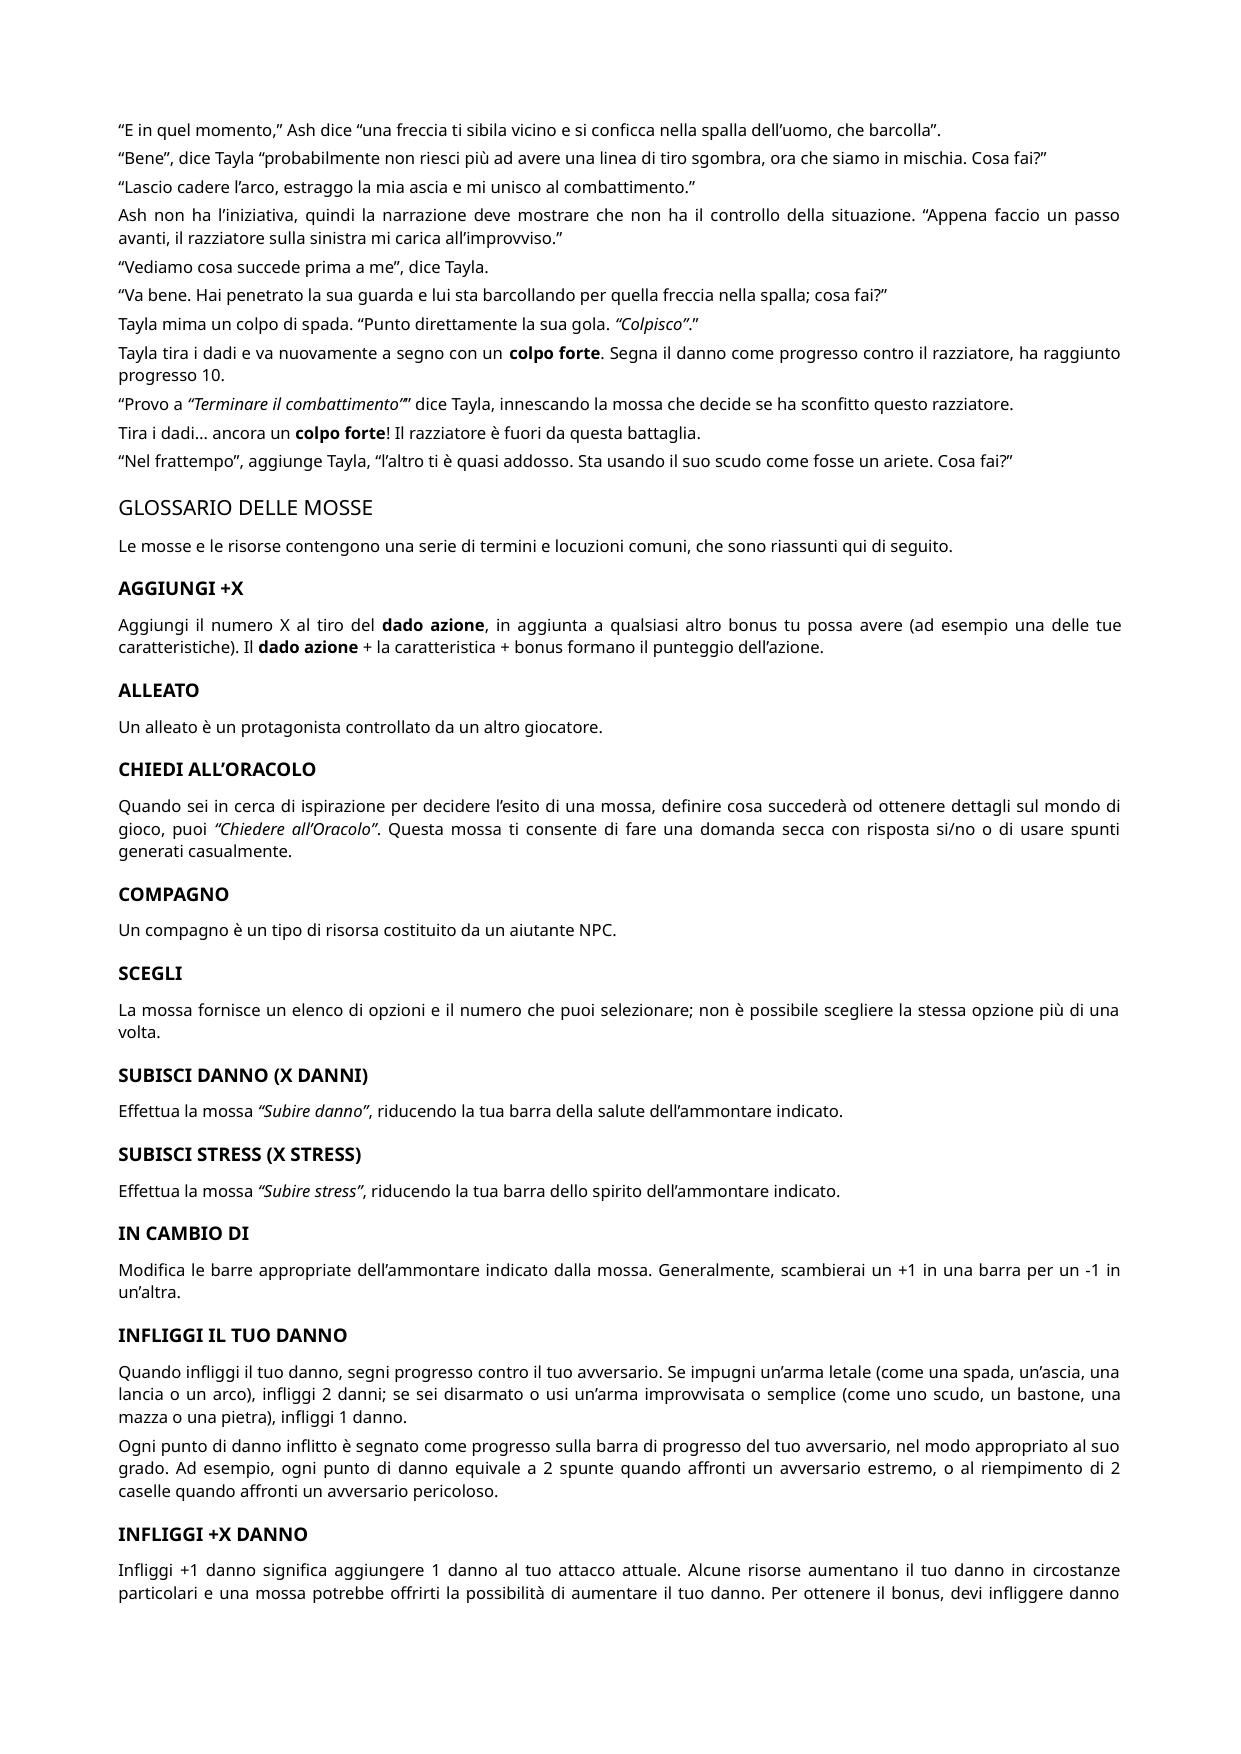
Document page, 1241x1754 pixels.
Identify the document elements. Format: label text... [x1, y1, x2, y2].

text Aggiungi il numero X al tiro del dado azione, in aggiunta a qualsiasi altro bonus tu possa avere (ad esempio una delle tue caratteristiche). Il dado azione + la caratteristica + bonus formano il punteggio dell’azione. [118, 613, 1122, 659]
text Ash non ha l’iniziativa, quindi la narrazione deve mostrare che non ha il controllo della situazione. “Appena faccio un passo avanti, il razziatore sulla sinistra mi carica all’improvviso.” [118, 204, 1122, 249]
text “E in quel momento,” Ash dice “una freccia ti sibila vicino e si conficca nella spalla dell’uomo, che barcolla”. [118, 118, 1122, 141]
text Un compagno è un tipo di risorsa costituito da un aiutante NPC. [118, 919, 1122, 942]
subtitle ALLEATO [118, 677, 1122, 703]
subtitle CHIEDI ALL’ORACOLO [118, 756, 1122, 782]
text Tayla tira i dadi e va nuovamente a segno con un colpo forte. Segna il danno come progresso contro il razziatore, ha raggiunto progresso 10. [118, 341, 1122, 387]
text Quando infliggi il tuo danno, segni progresso contro il tuo avversario. Se impugni un’arma letale (come una spada, un’ascia, una lancia o un arco), infliggi 2 danni; se sei disarmato o usi un’arma improvvisata o semplice (come uno scudo, un bastone, una mazza o una pietra), infliggi 1 danno. [118, 1360, 1122, 1428]
subtitle SCEGLI [118, 960, 1122, 986]
text Effettua la mossa “Subire danno”, riducendo la tua barra della salute dell’ammontare indicato. [118, 1100, 1122, 1123]
text Ogni punto di danno inflitto è segnato come progresso sulla barra di progresso del tuo avversario, nel modo appropriato al suo grado. Ad esempio, ogni punto di danno equivale a 2 spunte quando affronti un avversario estremo, o al riempimento di 2 caselle quando affronti un avversario pericoloso. [118, 1434, 1122, 1502]
text “Vediamo cosa succede prima a me”, dice Tayla. [118, 255, 1122, 278]
text La mossa fornisce un elenco di opzioni e il numero che puoi selezionare; non è possibile scegliere la stessa opzione più di una volta. [118, 998, 1122, 1043]
text Effettua la mossa “Subire stress”, riducendo la tua barra dello spirito dell’ammontare indicato. [118, 1179, 1122, 1202]
subtitle AGGIUNGI +X [118, 575, 1122, 601]
text “Bene”, dice Tayla “probabilmente non riesci più ad avere una linea di tiro sgombra, ora che siamo in mischia. Cosa fai?” [118, 147, 1122, 169]
text Modifica le barre appropriate dell’ammontare indicato dalla mossa. Generalmente, scambierai un +1 in una barra per un -1 in un’altra. [118, 1258, 1122, 1304]
text “Va bene. Hai penetrato la sua guarda e lui sta barcollando per quella freccia nella spalla; cosa fai?” [118, 284, 1122, 307]
text “Provo a “Terminare il combattimento”” dice Tayla, innescando la mossa che decide se ha sconfitto questo razziatore. [118, 393, 1122, 415]
text Le mosse e le risorse contengono una serie di termini e locuzioni comuni, che sono riassunti qui di seguito. [118, 534, 1122, 557]
subtitle INFLIGGI IL TUO DANNO [118, 1322, 1122, 1348]
subtitle SUBISCI DANNO (X DANNI) [118, 1062, 1122, 1087]
text Infliggi +1 danno significa aggiungere 1 danno al tuo attacco attuale. Alcune risorse aumentano il tuo danno in circostanze particolari e una mossa potrebbe offrirti la possibilità di aumentare il tuo danno. Per ottenere il bonus, devi infliggere danno [118, 1559, 1122, 1604]
subtitle GLOSSARIO DELLE MOSSE [118, 493, 1122, 522]
text “Lascio cadere l’arco, estraggo la mia ascia e mi unisco al combattimento.” [118, 175, 1122, 198]
subtitle INFLIGGI +X DANNO [118, 1521, 1122, 1546]
subtitle COMPAGNO [118, 881, 1122, 906]
text Un alleato è un protagonista controllato da un altro giocatore. [118, 715, 1122, 738]
text “Nel frattempo”, aggiunge Tayla, “l’altro ti è quasi addosso. Sta usando il suo scudo come fosse un ariete. Cosa fai?” [118, 450, 1122, 473]
subtitle IN CAMBIO DI [118, 1220, 1122, 1246]
subtitle SUBISCI STRESS (X STRESS) [118, 1141, 1122, 1167]
text Tayla mima un colpo di spada. “Punto direttamente la sua gola. “Colpisco”.” [118, 313, 1122, 335]
text Tira i dadi… ancora un colpo forte! Il razziatore è fuori da questa battaglia. [118, 421, 1122, 444]
text Quando sei in cerca di ispirazione per decidere l’esito di una mossa, definire cosa succederà od ottenere dettagli sul mondo di gioco, puoi “Chiedere all’Oracolo”. Questa mossa ti consente di fare una domanda secca con risposta si/no o di usare spunti generati casualmente. [118, 794, 1122, 862]
